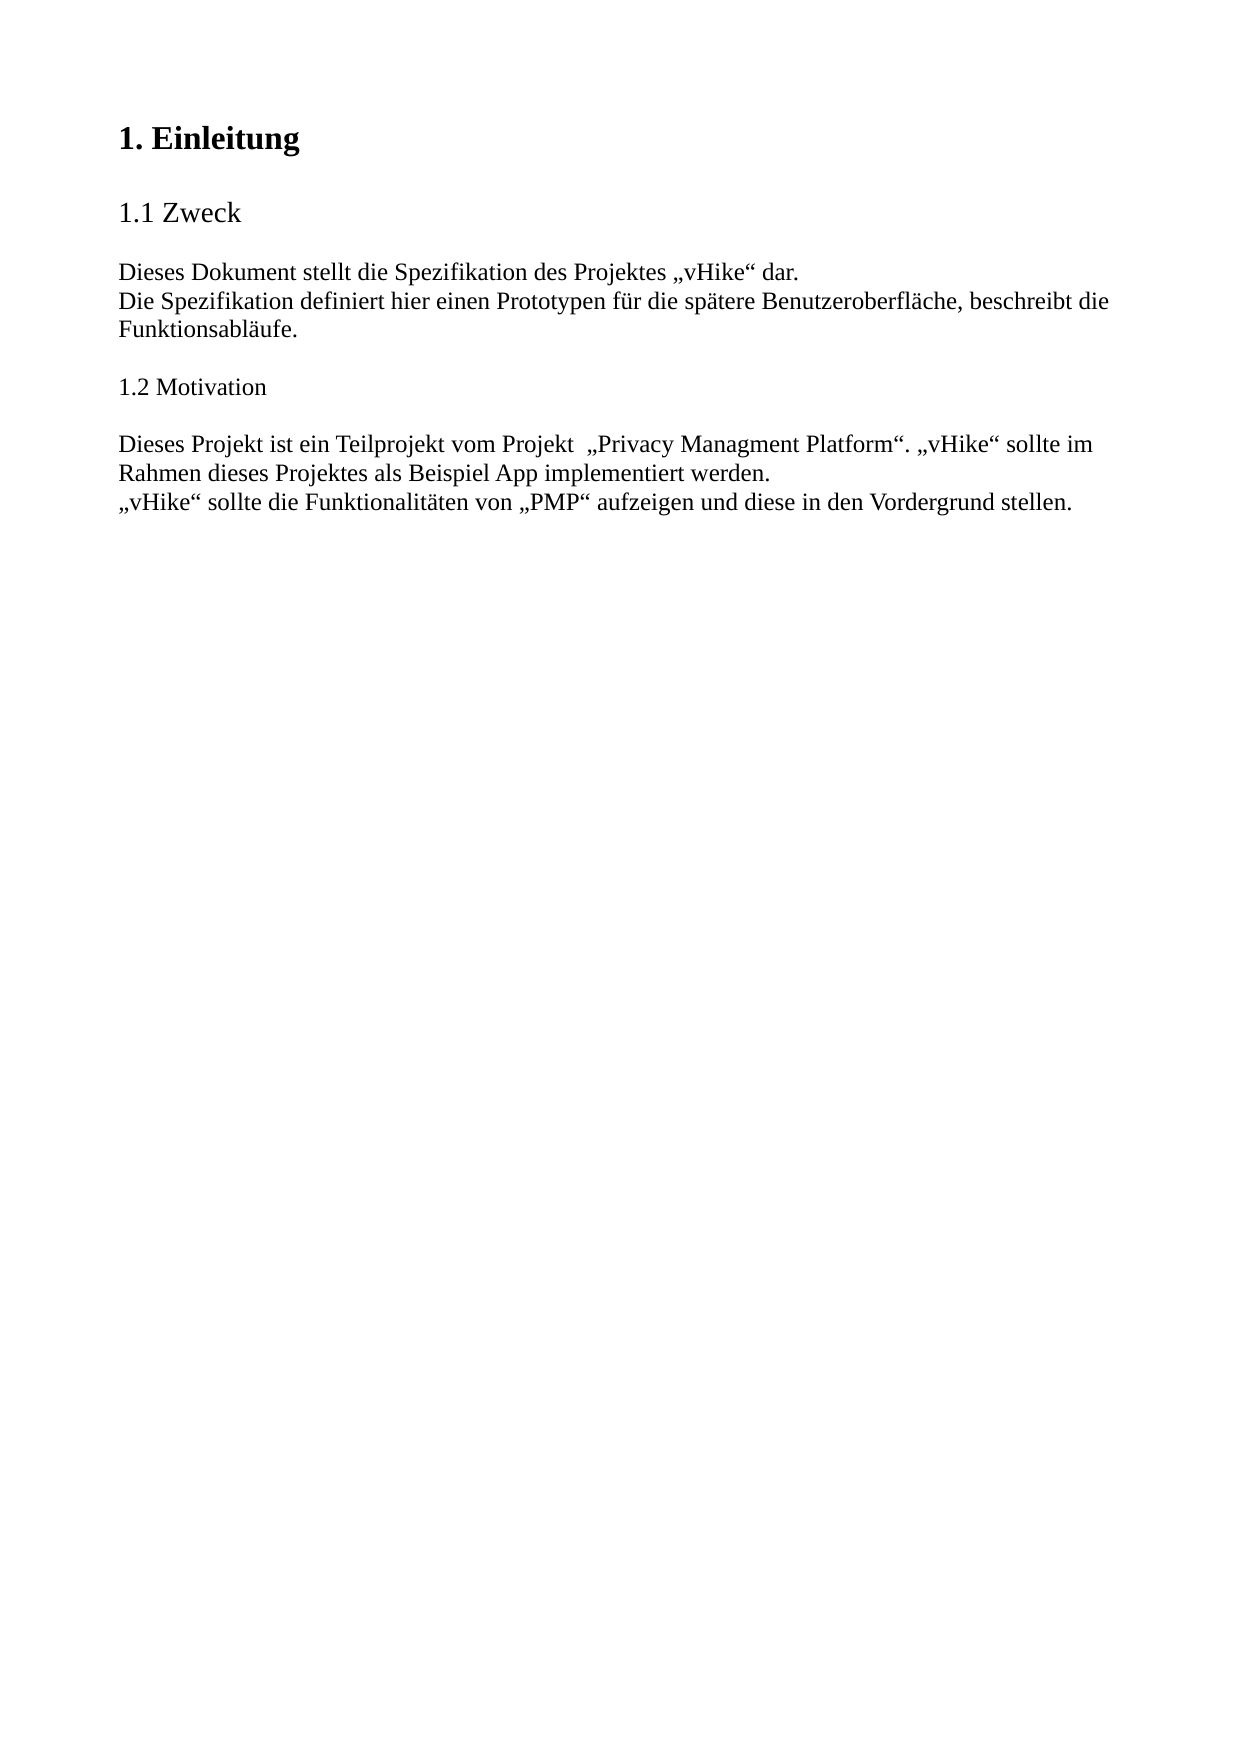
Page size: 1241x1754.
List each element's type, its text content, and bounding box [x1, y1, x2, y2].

text Dieses Dokument stellt die Spezifikation des Projektes „vHike“ dar. [118, 257, 1122, 286]
text 1.1 Zweck [118, 195, 1122, 228]
text Die Spezifikation definiert hier einen Prototypen für die spätere Benutzeroberfläche, beschreibt die Funktionsabläufe. [118, 286, 1122, 343]
text „vHike“ sollte die Funktionalitäten von „PMP“ aufzeigen und diese in den Vordergrund stellen. [118, 487, 1122, 516]
text Dieses Projekt ist ein Teilprojekt vom Projekt „Privacy Managment Platform“. „vHike“ sollte im Rahmen dieses Projektes als Beispiel App implementiert werden. [118, 429, 1122, 487]
text 1. Einleitung [118, 118, 1122, 156]
text 1.2 Motivation [118, 372, 1122, 401]
